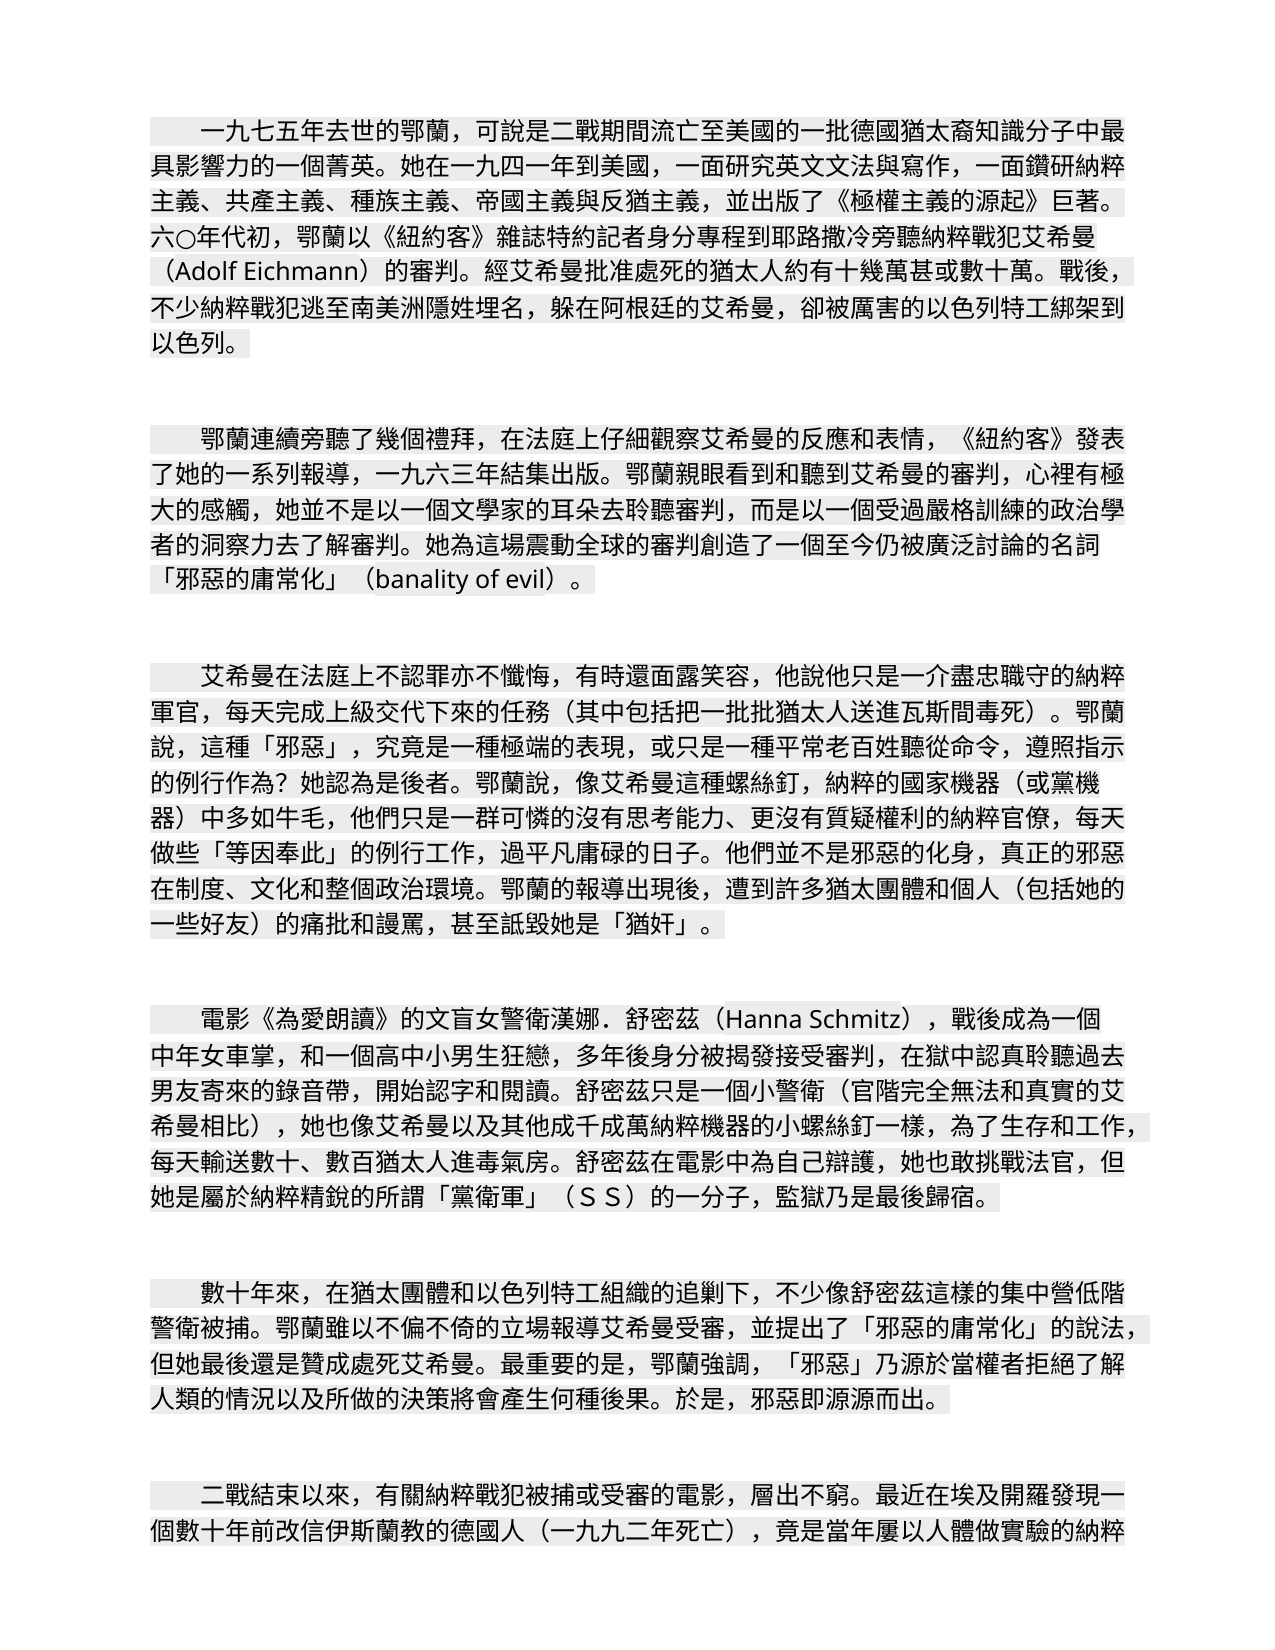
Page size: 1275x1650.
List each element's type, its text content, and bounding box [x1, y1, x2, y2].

text 一九七五年去世的鄂蘭，可說是二戰期間流亡至美國的一批德國猶太裔知識分子中最具影響力的一個菁英。她在一九四一年到美國，一面研究英文文法與寫作，一面鑽研納粹主義、共產主義、種族主義、帝國主義與反猶主義，並出版了《極權主義的源起》巨著。六○年代初，鄂蘭以《紐約客》雜誌特約記者身分專程到耶路撒冷旁聽納粹戰犯艾希曼（Adolf Eichmann）的審判。經艾希曼批准處死的猶太人約有十幾萬甚或數十萬。戰後，不少納粹戰犯逃至南美洲隱姓埋名，躲在阿根廷的艾希曼，卻被厲害的以色列特工綁架到以色列。 [150, 75, 1125, 358]
text 二戰結束以來，有關納粹戰犯被捕或受審的電影，層出不窮。最近在埃及開羅發現一個數十年前改信伊斯蘭教的德國人（一九九二年死亡），竟是當年屢以人體做實驗的納粹 [150, 1439, 1125, 1546]
text 數十年來，在猶太團體和以色列特工組織的追剿下，不少像舒密茲這樣的集中營低階警衛被捕。鄂蘭雖以不偏不倚的立場報導艾希曼受審，並提出了「邪惡的庸常化」的說法，但她最後還是贊成處死艾希曼。最重要的是，鄂蘭強調，「邪惡」乃源於當權者拒絕了解人類的情況以及所做的決策將會產生何種後果。於是，邪惡即源源而出。 [150, 1237, 1125, 1414]
text 艾希曼在法庭上不認罪亦不懺悔，有時還面露笑容，他說他只是一介盡忠職守的納粹軍官，每天完成上級交代下來的任務（其中包括把一批批猶太人送進瓦斯間毒死）。鄂蘭說，這種「邪惡」，究竟是一種極端的表現，或只是一種平常老百姓聽從命令，遵照指示的例行作為？她認為是後者。鄂蘭說，像艾希曼這種螺絲釘，納粹的國家機器（或黨機器）中多如牛毛，他們只是一群可憐的沒有思考能力、更沒有質疑權利的納粹官僚，每天做些「等因奉此」的例行工作，過平凡庸碌的日子。他們並不是邪惡的化身，真正的邪惡在制度、文化和整個政治環境。鄂蘭的報導出現後，遭到許多猶太團體和個人（包括她的一些好友）的痛批和謾罵，甚至詆毀她是「猶奸」。 [150, 621, 1125, 939]
text 電影《為愛朗讀》的文盲女警衛漢娜．舒密茲（Hanna Schmitz），戰後成為一個中年女車掌，和一個高中小男生狂戀，多年後身分被揭發接受審判，在獄中認真聆聽過去男友寄來的錄音帶，開始認字和閱讀。舒密茲只是一個小警衛（官階完全無法和真實的艾希曼相比），她也像艾希曼以及其他成千成萬納粹機器的小螺絲釘一樣，為了生存和工作，每天輸送數十、數百猶太人進毒氣房。舒密茲在電影中為自己辯護，她也敢挑戰法官，但她是屬於納粹精銳的所謂「黨衛軍」（ＳＳ）的一分子，監獄乃是最後歸宿。 [150, 964, 1125, 1212]
text 鄂蘭連續旁聽了幾個禮拜，在法庭上仔細觀察艾希曼的反應和表情，《紐約客》發表了她的一系列報導，一九六三年結集出版。鄂蘭親眼看到和聽到艾希曼的審判，心裡有極大的感觸，她並不是以一個文學家的耳朵去聆聽審判，而是以一個受過嚴格訓練的政治學者的洞察力去了解審判。她為這場震動全球的審判創造了一個至今仍被廣泛討論的名詞「邪惡的庸常化」（banality of evil）。 [150, 383, 1125, 596]
